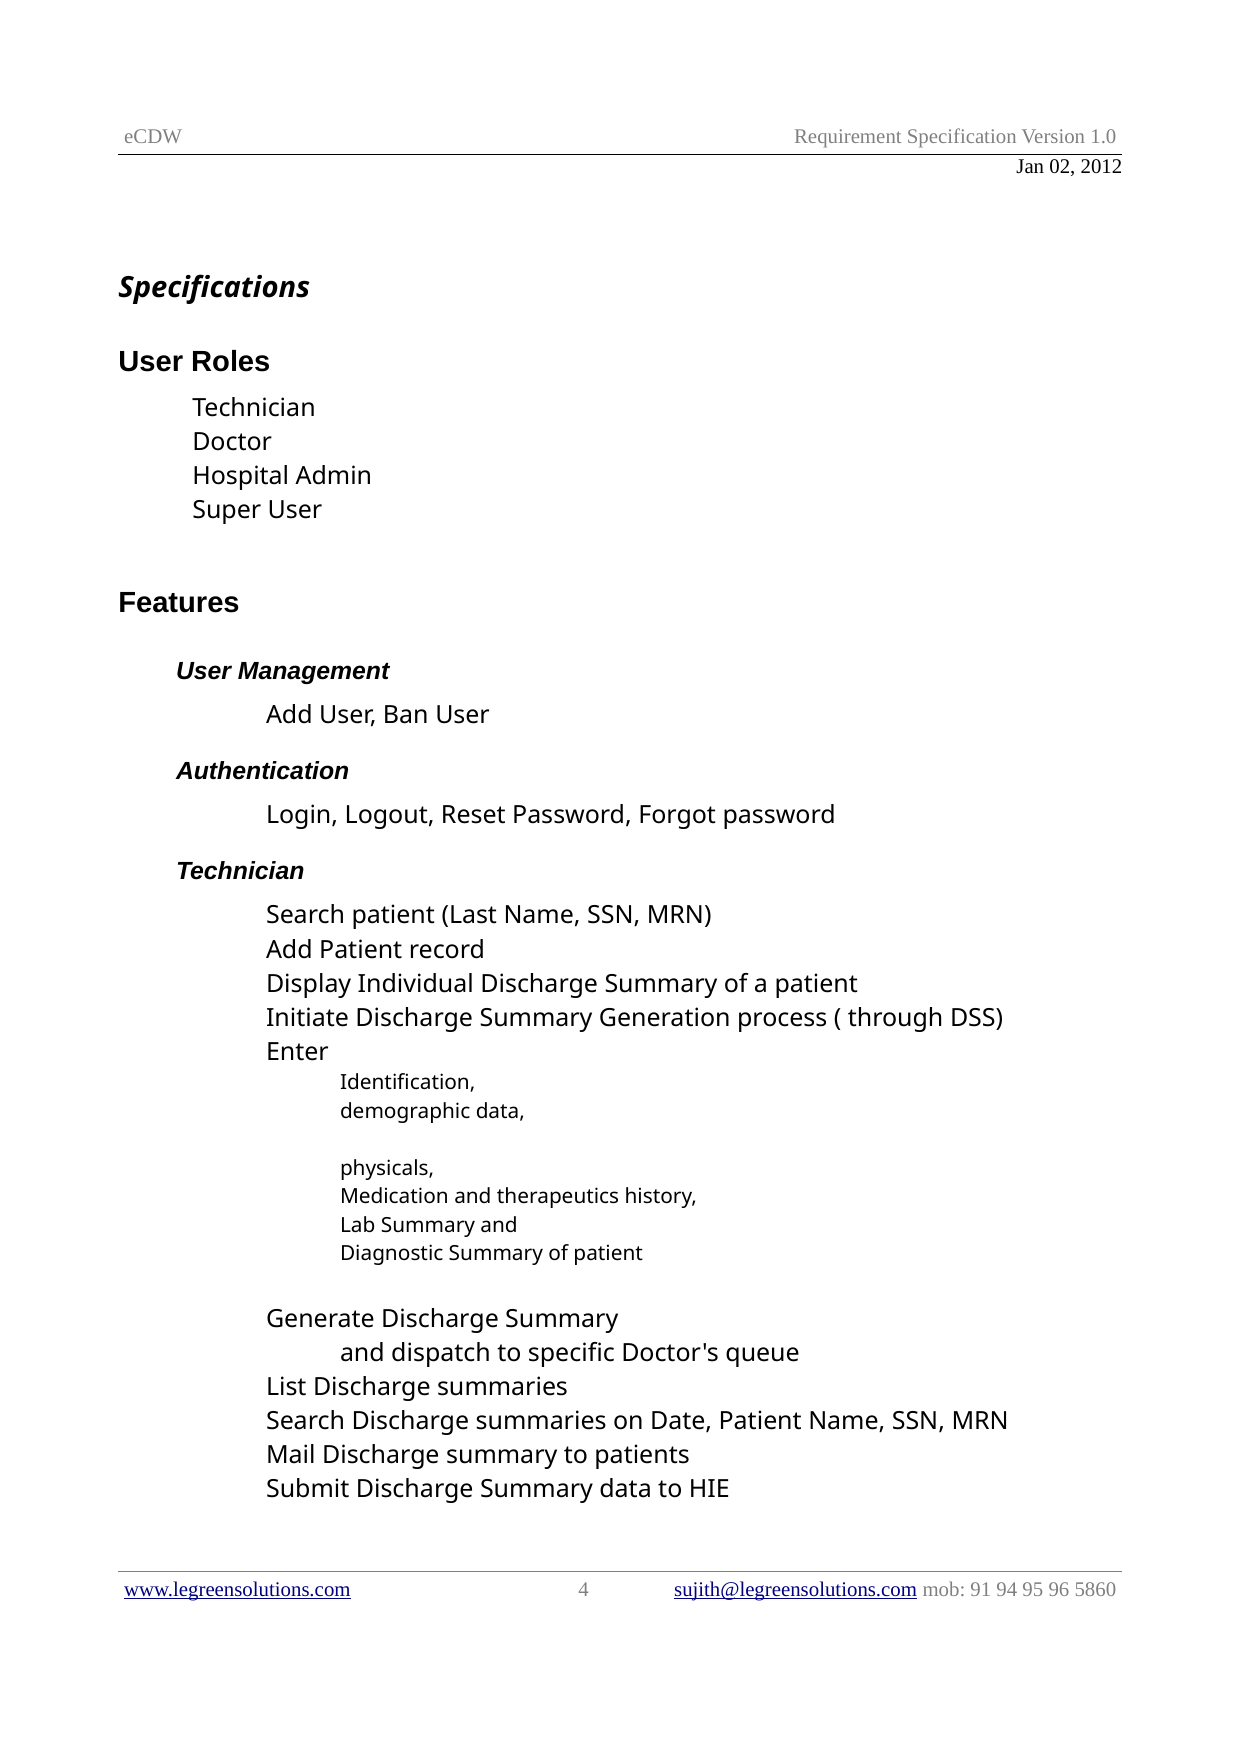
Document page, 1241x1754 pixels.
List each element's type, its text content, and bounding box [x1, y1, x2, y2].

text Submit Discharge Summary data to HIE [118, 1471, 1122, 1505]
text Identification, [118, 1067, 1122, 1096]
text Doctor [118, 424, 1122, 458]
text physicals, [118, 1153, 1122, 1181]
text demographic data, [118, 1096, 1122, 1124]
text and dispatch to specific Doctor's queue [118, 1335, 1122, 1369]
text Diagnostic Summary of patient [118, 1238, 1122, 1267]
text Medication and therapeutics history, [118, 1181, 1122, 1210]
subtitle Authentication [176, 756, 1122, 784]
text Display Individual Discharge Summary of a patient [118, 965, 1122, 999]
text List Discharge summaries [118, 1369, 1122, 1403]
text Login, Logout, Reset Password, Forgot password [192, 797, 1122, 831]
text Enter [118, 1033, 1122, 1067]
text Lab Summary and [118, 1210, 1122, 1238]
subtitle Technician [176, 856, 1122, 885]
text Add User, Ban User [192, 697, 1122, 731]
text Add Patient record [118, 931, 1122, 965]
subtitle User Roles [118, 343, 1122, 377]
text Technician [118, 389, 1122, 424]
text Search patient (Last Name, SSN, MRN) [118, 897, 1122, 931]
subtitle Specifications [118, 266, 1122, 306]
text Search Discharge summaries on Date, Patient Name, SSN, MRN [118, 1403, 1122, 1437]
text Initiate Discharge Summary Generation process ( through DSS) [118, 999, 1122, 1033]
text Super User [118, 492, 1122, 526]
text Mail Discharge summary to patients [118, 1437, 1122, 1471]
text Generate Discharge Summary [118, 1301, 1122, 1335]
subtitle Features [118, 585, 1122, 618]
subtitle User Management [176, 656, 1122, 684]
text Hospital Admin [118, 458, 1122, 492]
